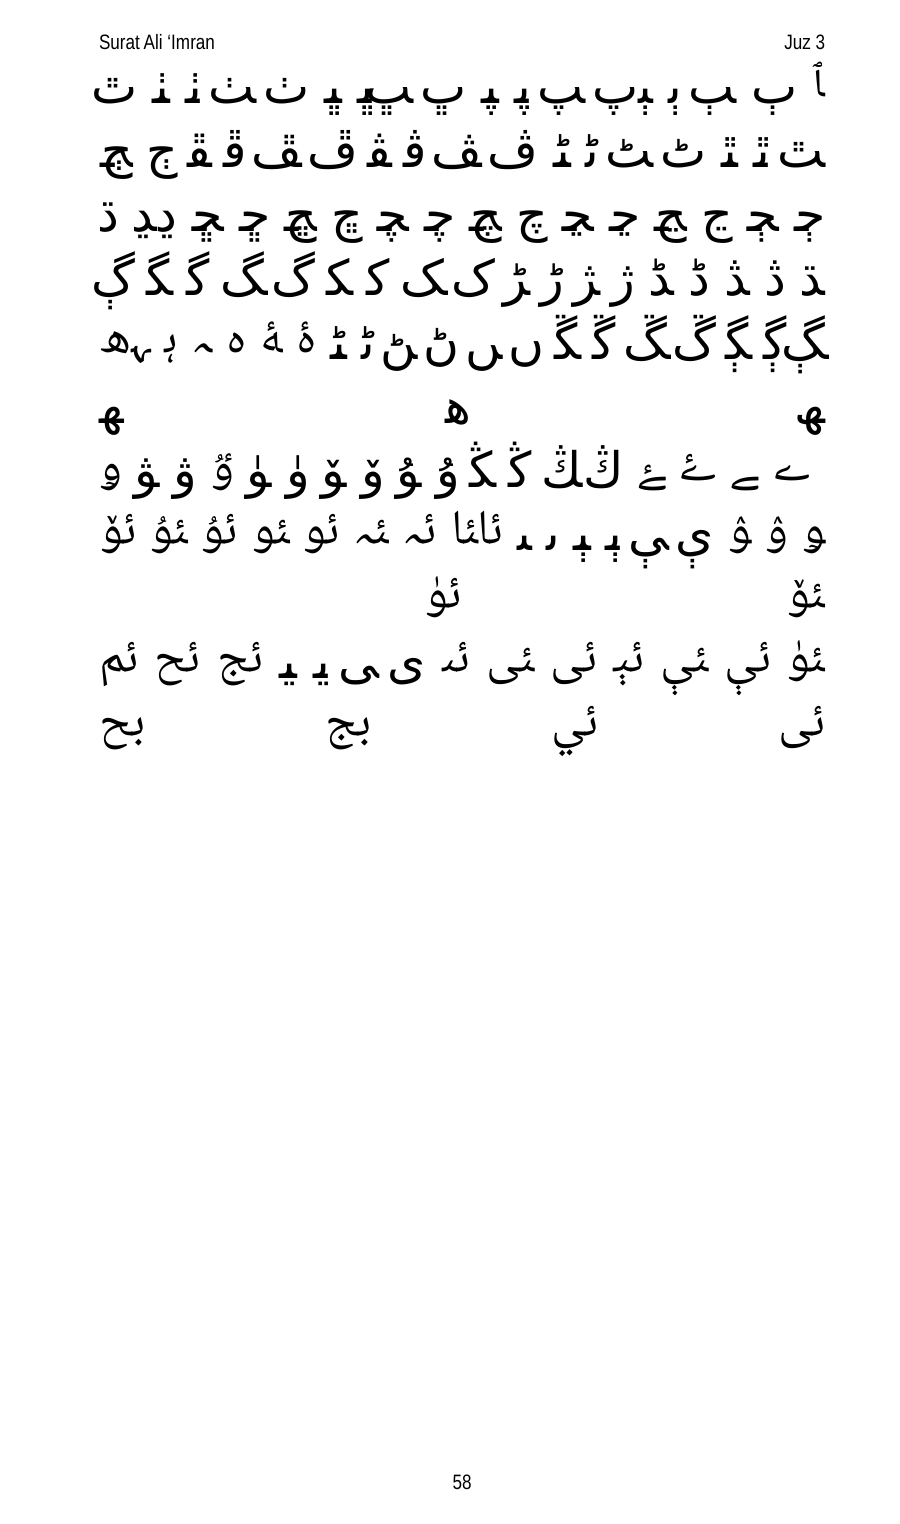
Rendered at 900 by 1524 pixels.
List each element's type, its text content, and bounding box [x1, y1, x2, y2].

text ﯵ ﯶ ﯷ ﯸ ﯹ ﯺ ﯻ ﯼ ﯽ ﯾ ﯿ ﰀ ﰁ ﰂ ﰃ ﰄ ﰅ ﰆ [99, 635, 825, 762]
text ﭑ ﭒ ﭓ ﭔ ﭕﭖ ﭗ ﭘ ﭙ ﭚ ﭛﭜ ﭝ ﭞ ﭟ ﭠ ﭡ ﭢ ﭣ ﭤ ﭥ ﭦ ﭧ ﭨ ﭩ ﭪ ﭫ ﭬ ﭭ ﭮ ﭯ ﭰ ﭱ ﭲ ﭳ ﭴ ﭵ ﭶ ﭷ ﭸ ﭹ ﭺ ﭻ ﭼ ﭽ ﭾ ﭿ ﮀ ﮁ ﮂﮃ ﮄ ﮅ ﮆ ﮇ ﮈ ﮉ ﮊ ﮋ ﮌ ﮍ ﮎ ﮏ ﮐ ﮑ ﮒ ﮓ ﮔ ﮕ ﮖ ﮗﮘ ﮙ ﮚ ﮛ ﮜ ﮝ ﮞ ﮟ ﮠ ﮡ ﮢ ﮣ ﮤ ﮥ ﮦ ﮧ ﮨ ﮩﮪ ﮫ ﮬ ﮭ [99, 60, 825, 443]
text ﮮ ﮯ ﮰ ﮱ ﯓ ﯔ ﯕ ﯖ ﯗ ﯘ ﯙ ﯚ ﯛ ﯜ ﯝ ﯞ ﯟ ﯠ ﯡ ﯢ ﯣ ﯤ ﯥ ﯦ ﯧ ﯨ ﯩ ﯪﯫ ﯬ ﯭ ﯮ ﯯ ﯰ ﯱ ﯲ ﯳ ﯴ [99, 443, 825, 635]
